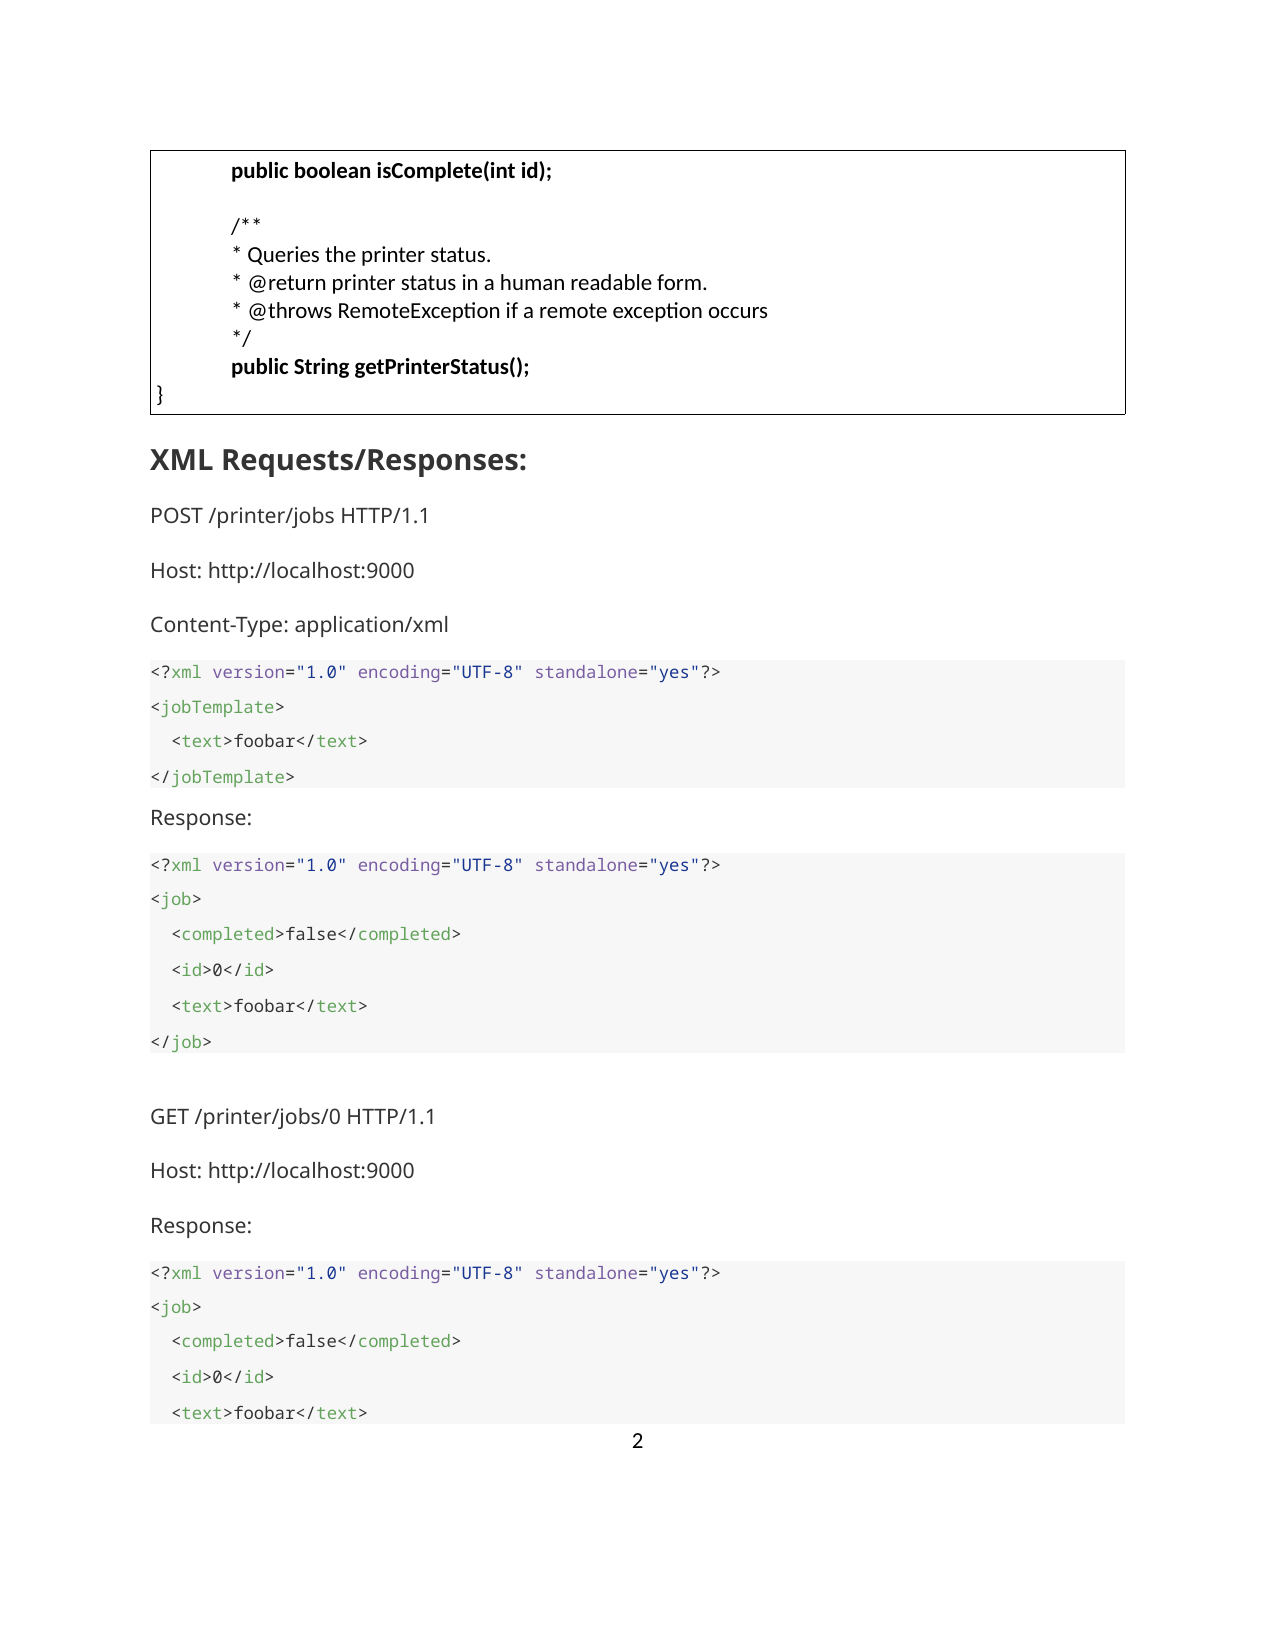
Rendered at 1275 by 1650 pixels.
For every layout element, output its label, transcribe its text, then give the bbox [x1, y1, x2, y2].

text <id>0</id> [150, 957, 1125, 981]
text <completed>false</completed> [150, 1329, 1125, 1352]
text <text>foobar</text> [150, 728, 1125, 752]
text <job> [150, 1294, 1125, 1318]
text <id>0</id> [150, 1365, 1125, 1388]
text <text>foobar</text> [150, 994, 1125, 1017]
text GET /printer/jobs/0 HTTP/1.1 [150, 1064, 1125, 1130]
text Response: [150, 1206, 1125, 1239]
text <text>foobar</text> [150, 1401, 1125, 1424]
text <job> [150, 887, 1125, 911]
text POST /printer/jobs HTTP/1.1 [150, 497, 1125, 530]
text Response: [150, 799, 1125, 832]
text </job> [150, 1030, 1125, 1053]
text Host: http://localhost:9000 [150, 1152, 1125, 1185]
text <completed>false</completed> [150, 921, 1125, 945]
text </jobTemplate> [150, 765, 1125, 788]
text Host: http://localhost:9000 [150, 551, 1125, 585]
text <?xml version="1.0" encoding="UTF-8" standalone="yes"?> [150, 660, 1125, 684]
text <?xml version="1.0" encoding="UTF-8" standalone="yes"?> [150, 1261, 1125, 1284]
table_header public boolean isComplete(int id); /** * Queries the printer status. * @return printer status in a human readable form. * @throws RemoteException if a remote exception occurs */ public String getPrinterStatus(); } [151, 151, 1125, 414]
text Content-Type: application/xml [150, 606, 1125, 639]
text <?xml version="1.0" encoding="UTF-8" standalone="yes"?> [150, 853, 1125, 877]
text <jobTemplate> [150, 694, 1125, 718]
subtitle XML Requests/Responses: [150, 439, 1125, 478]
